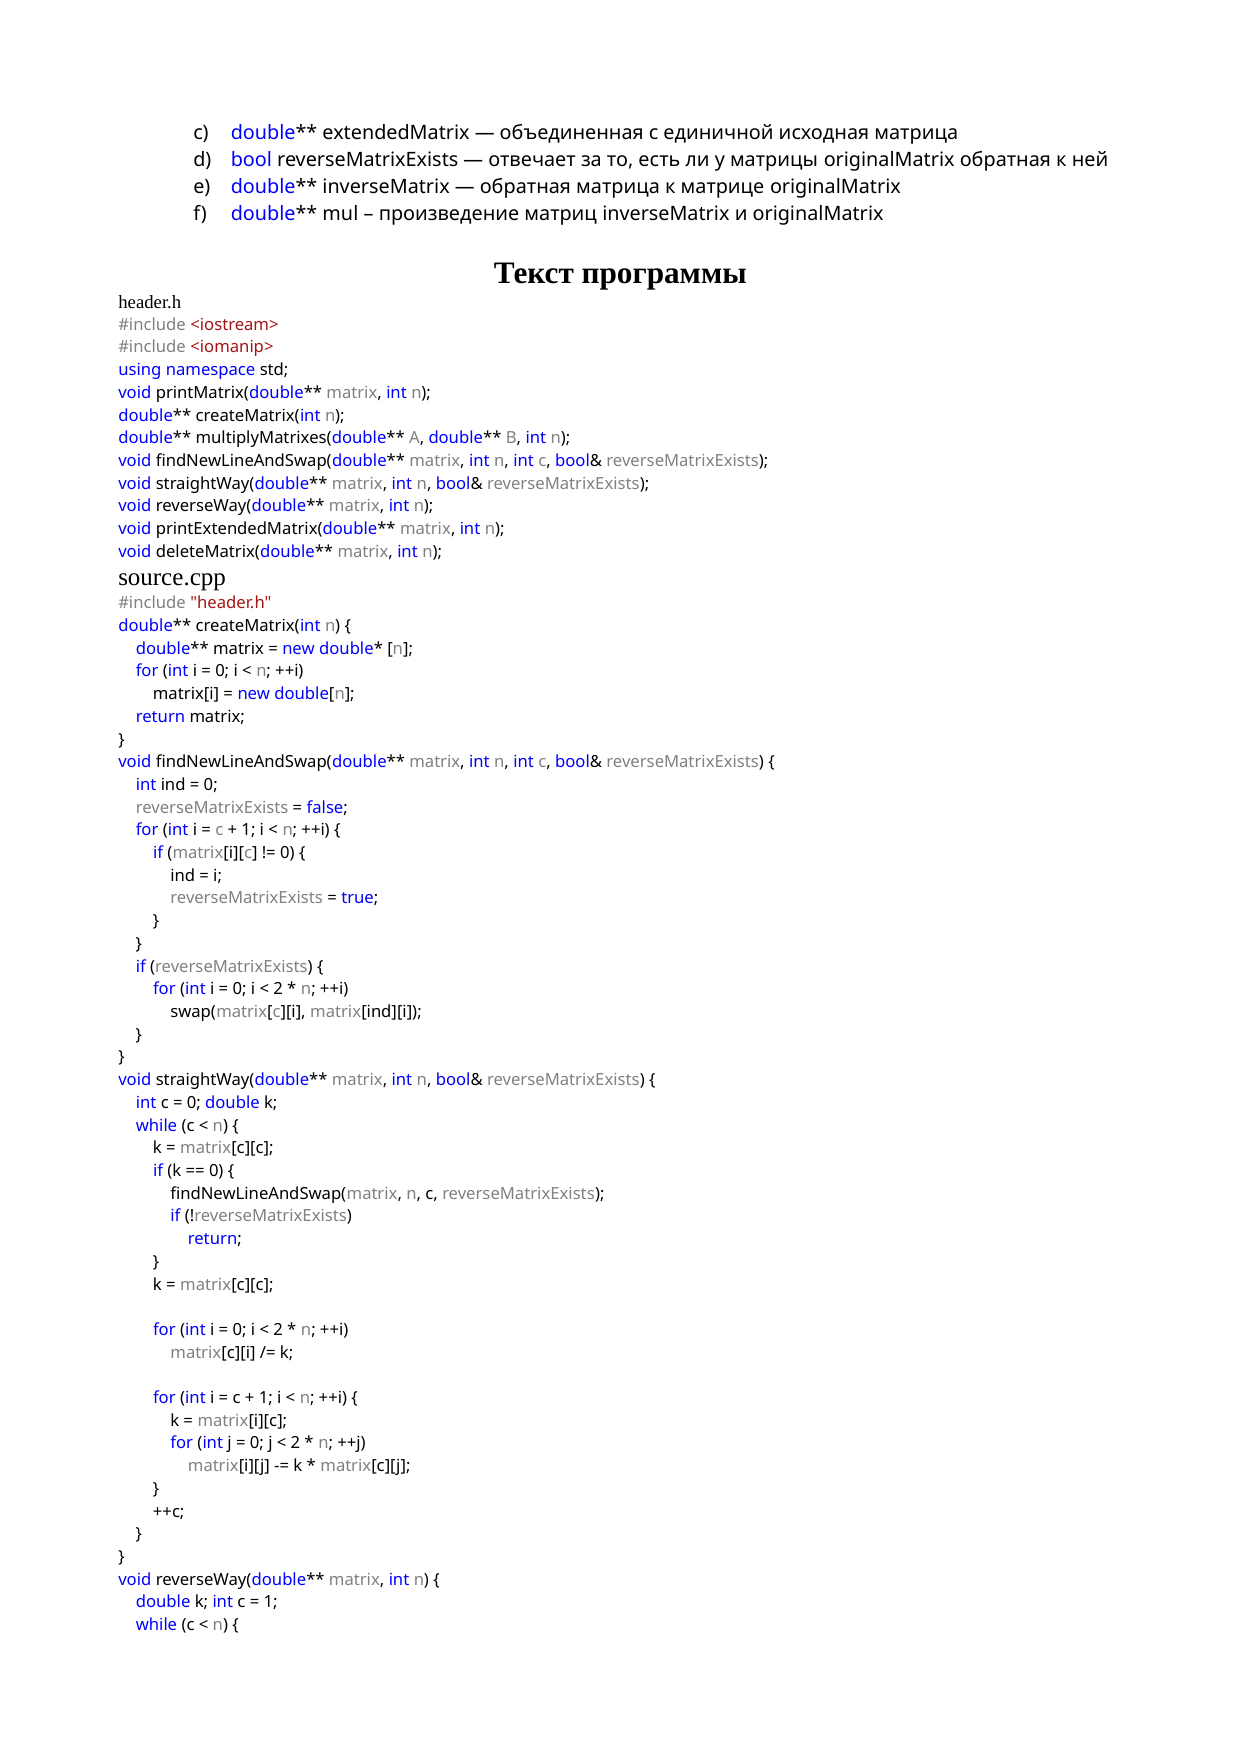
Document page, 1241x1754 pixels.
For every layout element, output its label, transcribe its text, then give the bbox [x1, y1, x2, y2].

text for (int i = 0; i < n; ++i) [118, 659, 1122, 682]
text if (reverseMatrixExists) { [118, 954, 1122, 977]
text double k; int c = 1; [118, 1590, 1122, 1613]
text void printExtendedMatrix(double** matrix, int n); [118, 517, 1122, 539]
text reverseMatrixExists = true; [118, 886, 1122, 909]
text } [118, 727, 1122, 750]
text double** matrix = new double* [n]; [118, 636, 1122, 659]
text #include "header.h" [118, 591, 1122, 613]
text for (int i = c + 1; i < n; ++i) { [118, 1386, 1122, 1408]
text swap(matrix[c][i], matrix[ind][i]); [118, 999, 1122, 1022]
text double** createMatrix(int n) { [118, 613, 1122, 636]
text int c = 0; double k; [118, 1090, 1122, 1113]
text #include <iostream> [118, 312, 1122, 335]
text void straightWay(double** matrix, int n, bool& reverseMatrixExists) { [118, 1068, 1122, 1090]
text for (int i = c + 1; i < n; ++i) { [118, 818, 1122, 841]
text for (int j = 0; j < 2 * n; ++j) [118, 1431, 1122, 1454]
text while (c < n) { [118, 1613, 1122, 1635]
text double** createMatrix(int n); [118, 403, 1122, 426]
text findNewLineAndSwap(matrix, n, c, reverseMatrixExists); [118, 1181, 1122, 1204]
text header.h [118, 291, 1122, 312]
text void deleteMatrix(double** matrix, int n); [118, 539, 1122, 562]
text matrix[i] = new double[n]; [118, 682, 1122, 704]
text void straightWay(double** matrix, int n, bool& reverseMatrixExists); [118, 471, 1122, 494]
text #include <iomanip> [118, 335, 1122, 358]
list double** mul – произведение матриц inverseMatrix и originalMatrix [193, 199, 1122, 226]
text void printMatrix(double** matrix, int n); [118, 380, 1122, 403]
text for (int i = 0; i < 2 * n; ++i) [118, 1317, 1122, 1340]
text if (!reverseMatrixExists) [118, 1204, 1122, 1227]
text k = matrix[i][c]; [118, 1408, 1122, 1431]
text return matrix; [118, 704, 1122, 727]
text int ind = 0; [118, 772, 1122, 795]
text } [118, 1045, 1122, 1068]
text void reverseWay(double** matrix, int n) { [118, 1567, 1122, 1590]
text reverseMatrixExists = false; [118, 795, 1122, 818]
text void findNewLineAndSwap(double** matrix, int n, int c, bool& reverseMatrixExists); [118, 448, 1122, 471]
list bool reverseMatrixExists — отвечает за то, есть ли у матрицы originalMatrix обратная к ней [193, 145, 1122, 172]
text while (c < n) { [118, 1113, 1122, 1136]
text source.cpp [118, 562, 1122, 591]
text } [118, 909, 1122, 931]
text } [118, 1522, 1122, 1544]
text double** multiplyMatrixes(double** A, double** B, int n); [118, 426, 1122, 448]
text } [118, 1022, 1122, 1045]
text using namespace std; [118, 358, 1122, 380]
text for (int i = 0; i < 2 * n; ++i) [118, 977, 1122, 999]
text ++c; [118, 1499, 1122, 1522]
text } [118, 1476, 1122, 1499]
text if (matrix[i][c] != 0) { [118, 841, 1122, 863]
text return; [118, 1227, 1122, 1249]
text } [118, 931, 1122, 954]
text k = matrix[c][c]; [118, 1272, 1122, 1295]
text matrix[c][i] /= k; [118, 1340, 1122, 1363]
text ind = i; [118, 863, 1122, 886]
text void reverseWay(double** matrix, int n); [118, 494, 1122, 517]
text k = matrix[c][c]; [118, 1136, 1122, 1158]
text matrix[i][j] -= k * matrix[c][j]; [118, 1454, 1122, 1476]
text void findNewLineAndSwap(double** matrix, int n, int c, bool& reverseMatrixExists) { [118, 750, 1122, 772]
list double** extendedMatrix — объединенная с единичной исходная матрица [193, 118, 1122, 145]
text Текст программы [118, 255, 1122, 291]
text } [118, 1249, 1122, 1272]
text if (k == 0) { [118, 1158, 1122, 1181]
list double** inverseMatrix — обратная матрица к матрице originalMatrix [193, 172, 1122, 199]
text } [118, 1544, 1122, 1567]
